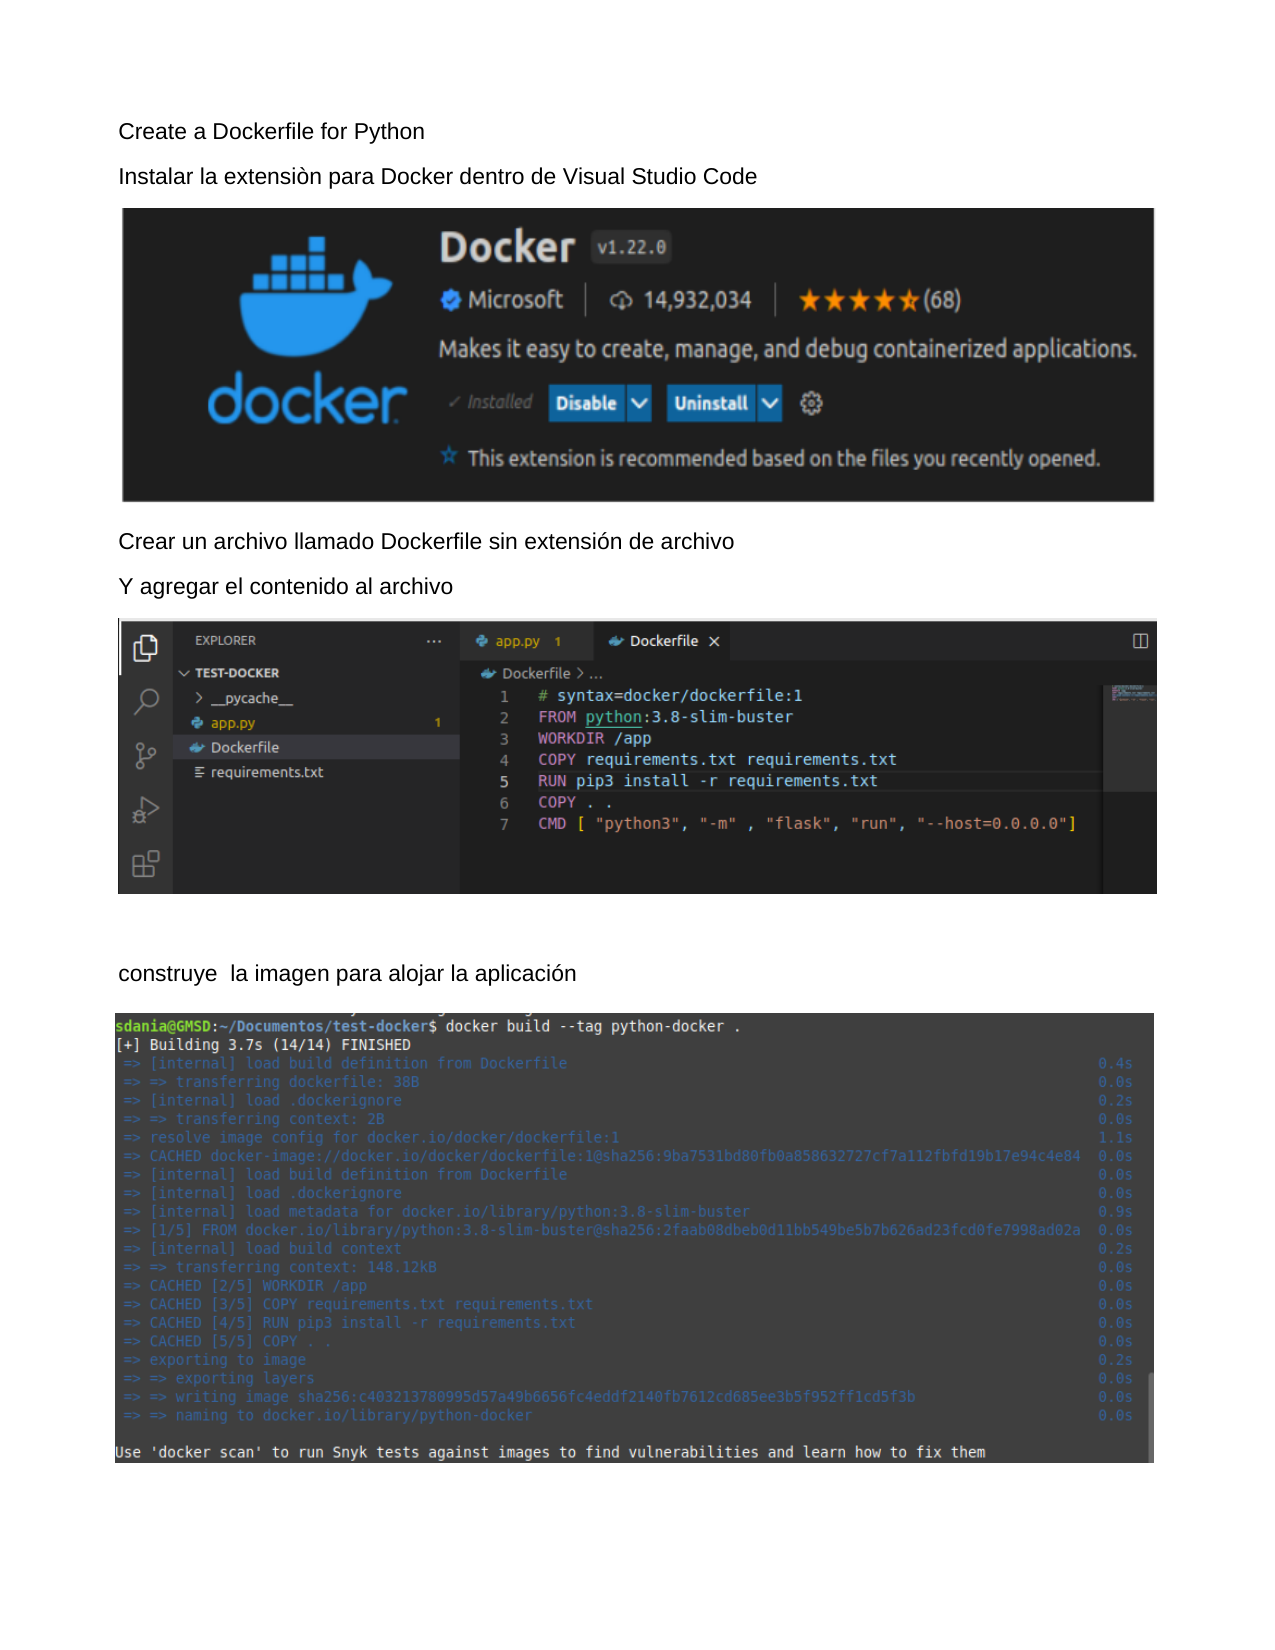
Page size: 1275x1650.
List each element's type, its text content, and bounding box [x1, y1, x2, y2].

text construye la imagen para alojar la aplicación [118, 960, 1157, 986]
text Create a Dockerfile for Python [118, 118, 1157, 144]
picture [115, 1013, 1154, 1463]
picture [118, 208, 1157, 508]
text Instalar la extensiòn para Docker dentro de Visual Studio Code [118, 163, 1157, 189]
text Crear un archivo llamado Dockerfile sin extensión de archivo [118, 508, 1157, 554]
text Y agregar el contenido al archivo [118, 573, 1157, 600]
picture [118, 618, 1157, 894]
